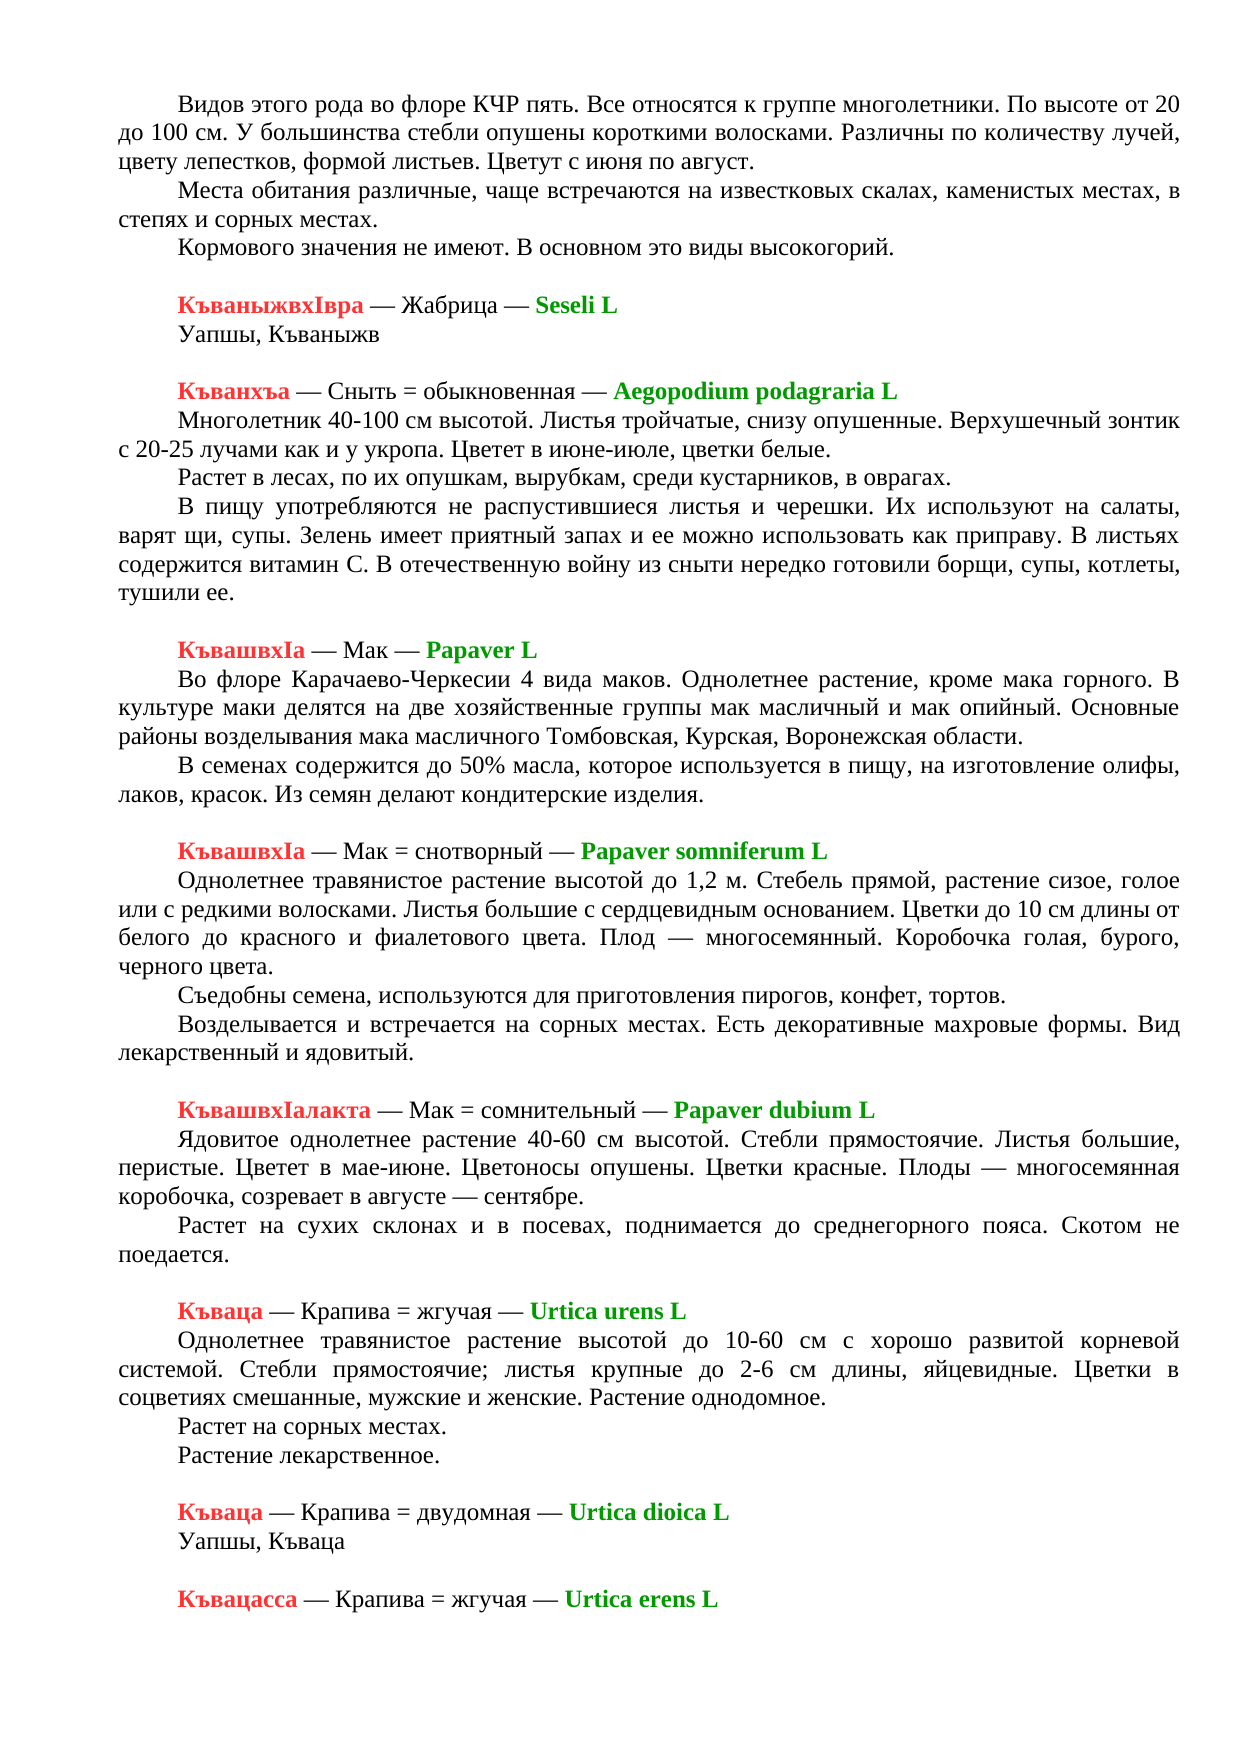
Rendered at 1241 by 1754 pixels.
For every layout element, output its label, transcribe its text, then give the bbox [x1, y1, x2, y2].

text Во флоре Карачаево-Черкесии 4 вида маков. Однолетнее растение, кроме мака горного. В культуре маки делятся на две хозяйственные группы мак масличный и мак опийный. Основные районы возделывания мака масличного Томбовская, Курская, Воронежская области. [118, 664, 1181, 750]
text КъвашвхIалакта — Мак = сомнительный — Papaver dubium L [118, 1095, 1181, 1124]
text В семенах содержится до 50% масла, которое используется в пищу, на изготовление олифы, лаков, красок. Из семян делают кондитерские изделия. [118, 750, 1181, 807]
text Съедобны семена, используются для приготовления пирогов, конфет, тортов. [118, 980, 1181, 1009]
text Однолетнее травянистое растение высотой до 1,2 м. Стебель прямой, растение сизое, голое или с редкими волосками. Листья большие с сердцевидным основанием. Цветки до 10 см длины от белого до красного и фиалетового цвета. Плод — многосемянный. Коробочка голая, бурого, черного цвета. [118, 865, 1181, 980]
text Однолетнее травянистое растение высотой до 10-60 см с хорошо развитой корневой системой. Стебли прямостоячие; листья крупные до 2-6 см длины, яйцевидные. Цветки в соцветиях смешанные, мужские и женские. Растение однодомное. [118, 1325, 1181, 1411]
text Къвацасса — Крапива = жгучая — Urtica erens L [118, 1584, 1181, 1612]
text Многолетник 40-100 см высотой. Листья тройчатые, снизу опушенные. Верхушечный зонтик с 20-25 лучами как и у укропа. Цветет в июне-июле, цветки белые. [118, 405, 1181, 462]
text Кормового значения не имеют. В основном это виды высокогорий. [118, 232, 1181, 261]
text КъвашвхIа — Мак = снотворный — Papaver somniferum L [118, 836, 1181, 865]
text Возделывается и встречается на сорных местах. Есть декоративные махровые формы. Вид лекарственный и ядовитый. [118, 1009, 1181, 1066]
text В пищу употребляются не распустившиеся листья и черешки. Их используют на салаты, варят щи, супы. Зелень имеет приятный запах и ее можно использовать как приправу. В листьях содержится витамин C. В отечественную войну из сныти нередко готовили борщи, супы, котлеты, тушили ее. [118, 491, 1181, 606]
text Ядовитое однолетнее растение 40-60 см высотой. Стебли прямостоячие. Листья большие, перистые. Цветет в мае-июне. Цветоносы опушены. Цветки красные. Плоды — многосемянная коробочка, созревает в августе — сентябре. [118, 1124, 1181, 1210]
text КъвашвхIа — Мак — Papaver L [118, 635, 1181, 664]
text Растет в лесах, по их опушкам, вырубкам, среди кустарников, в оврагах. [118, 462, 1181, 491]
text Растение лекарственное. [118, 1440, 1181, 1469]
text Растет на сорных местах. [118, 1411, 1181, 1440]
text Видов этого рода во флоре КЧР пять. Все относятся к группе многолетники. По высоте от 20 до 100 см. У большинства стебли опушены короткими волосками. Различны по количеству лучей, цвету лепестков, формой листьев. Цветут с июня по август. [118, 89, 1181, 175]
text Къваца — Крапива = двудомная — Urtica dioica L [118, 1497, 1181, 1526]
text Уапшы, Къваныжв [118, 319, 1181, 347]
text Къванхъа — Сныть = обыкновенная — Aegopodium podagraria L [118, 376, 1181, 405]
text Места обитания различные, чаще встречаются на известковых скалах, каменистых местах, в степях и сорных местах. [118, 175, 1181, 232]
text КъваныжвхIвра — Жабрица — Seseli L [118, 290, 1181, 319]
text Уапшы, Къваца [118, 1526, 1181, 1555]
text Растет на сухих склонах и в посевах, поднимается до среднегорного пояса. Скотом не поедается. [118, 1210, 1181, 1267]
text Къваца — Крапива = жгучая — Urtica urens L [118, 1296, 1181, 1325]
